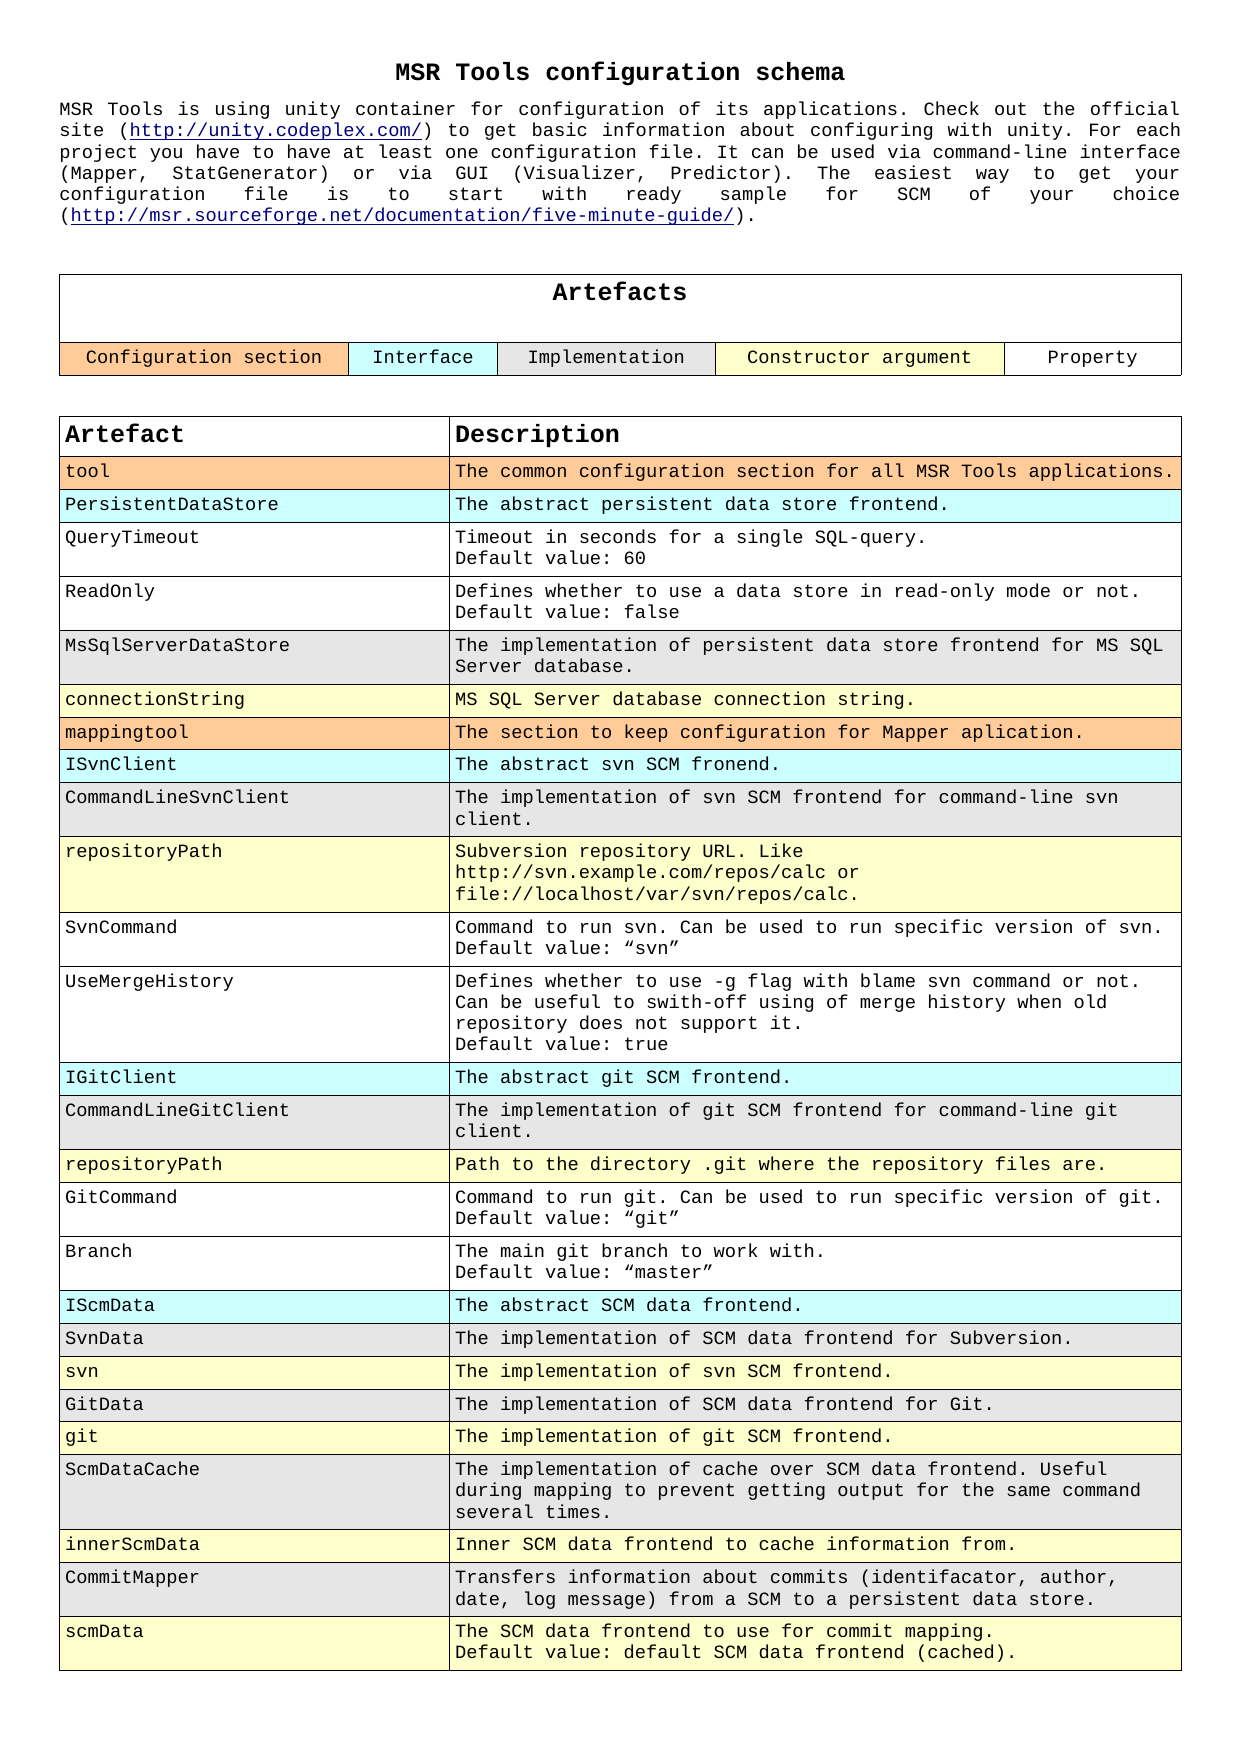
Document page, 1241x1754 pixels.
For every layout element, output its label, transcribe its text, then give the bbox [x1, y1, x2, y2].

table_cell UseMergeHistory [60, 967, 449, 1062]
table_cell QueryTimeout [60, 523, 449, 576]
table_cell Command to run svn. Can be used to run specific version of svn. Default value: “svn” [450, 913, 1181, 966]
table_cell Command to run git. Can be used to run specific version of git. Default value: “git” [450, 1183, 1181, 1236]
table_cell repositoryPath [60, 837, 449, 912]
table_cell Branch [60, 1237, 449, 1290]
table_cell PersistentDataStore [60, 490, 449, 522]
table_cell The implementation of git SCM frontend for command-line git client. [450, 1096, 1181, 1149]
table_cell Transfers information about commits (identifacator, author, date, log message) from a SCM to a persistent data store. [450, 1563, 1181, 1616]
table_cell tool [60, 457, 449, 489]
text MSR Tools is using unity container for configuration of its applications. Check out the official site (http://unity.codeplex.com/) to get basic information about configuring with unity. For each project you have to have at least one configuration file. It can be used via command-line interface (Mapper, StatGenerator) or via GUI (Visualizer, Predictor). The easiest way to get your configuration file is to start with ready sample for SCM of your choice (http://msr.sourceforge.net/documentation/five-minute-guide/). [59, 100, 1181, 227]
table_cell The implementation of SCM data frontend for Subversion. [450, 1324, 1181, 1356]
table_cell SvnData [60, 1324, 449, 1356]
table_cell The implementation of svn SCM frontend. [450, 1357, 1181, 1388]
table_header Description [450, 417, 1181, 456]
table_cell MsSqlServerDataStore [60, 631, 449, 684]
table_cell GitData [60, 1390, 449, 1421]
table_cell svn [60, 1357, 449, 1388]
table_cell The abstract persistent data store frontend. [450, 490, 1181, 522]
table_cell The implementation of persistent data store frontend for MS SQL Server database. [450, 631, 1181, 684]
table_cell Subversion repository URL. Like http://svn.example.com/repos/calc or file://localhost/var/svn/repos/calc. [450, 837, 1181, 912]
table_cell git [60, 1422, 449, 1454]
table_cell mappingtool [60, 718, 449, 749]
table_cell The section to keep configuration for Mapper aplication. [450, 718, 1181, 749]
table_cell Defines whether to use a data store in read-only mode or not. Default value: false [450, 577, 1181, 630]
table_cell Interface [349, 343, 497, 375]
text MSR Tools configuration schema [59, 59, 1181, 87]
table_header Artefacts [60, 275, 1181, 342]
table_cell CommandLineGitClient [60, 1096, 449, 1149]
table_cell CommitMapper [60, 1563, 449, 1616]
table_cell The SCM data frontend to use for commit mapping. Default value: default SCM data frontend (cached). [450, 1617, 1181, 1670]
table_cell The implementation of git SCM frontend. [450, 1422, 1181, 1454]
table_cell Property [1005, 343, 1181, 375]
table_cell ScmDataCache [60, 1455, 449, 1529]
table_cell IGitClient [60, 1063, 449, 1095]
table_cell The implementation of svn SCM frontend for command-line svn client. [450, 783, 1181, 836]
table_cell SvnCommand [60, 913, 449, 966]
table_cell The implementation of SCM data frontend for Git. [450, 1390, 1181, 1421]
table_cell IScmData [60, 1291, 449, 1323]
table_cell The main git branch to work with. Default value: “master” [450, 1237, 1181, 1290]
table_cell Path to the directory .git where the repository files are. [450, 1150, 1181, 1182]
table_cell connectionString [60, 685, 449, 717]
table_cell The abstract git SCM frontend. [450, 1063, 1181, 1095]
table_cell CommandLineSvnClient [60, 783, 449, 836]
table_cell ReadOnly [60, 577, 449, 630]
table_cell Defines whether to use -g flag with blame svn command or not. Can be useful to swith-off using of merge history when old repository does not support it. Default value: true [450, 967, 1181, 1062]
table_cell The implementation of cache over SCM data frontend. Useful during mapping to prevent getting output for the same command several times. [450, 1455, 1181, 1529]
table_cell Constructor argument [716, 343, 1004, 375]
table_cell MS SQL Server database connection string. [450, 685, 1181, 717]
table_cell The abstract SCM data frontend. [450, 1291, 1181, 1323]
table_cell ISvnClient [60, 750, 449, 782]
table_cell scmData [60, 1617, 449, 1670]
table_cell Implementation [498, 343, 715, 375]
table_cell Configuration section [60, 343, 348, 375]
table_cell GitCommand [60, 1183, 449, 1236]
table_header Artefact [60, 417, 449, 456]
table_cell Inner SCM data frontend to cache information from. [450, 1530, 1181, 1562]
table_cell repositoryPath [60, 1150, 449, 1182]
table_cell The abstract svn SCM fronend. [450, 750, 1181, 782]
table_cell innerScmData [60, 1530, 449, 1562]
table_cell Timeout in seconds for a single SQL-query. Default value: 60 [450, 523, 1181, 576]
table_cell The common configuration section for all MSR Tools applications. [450, 457, 1181, 489]
